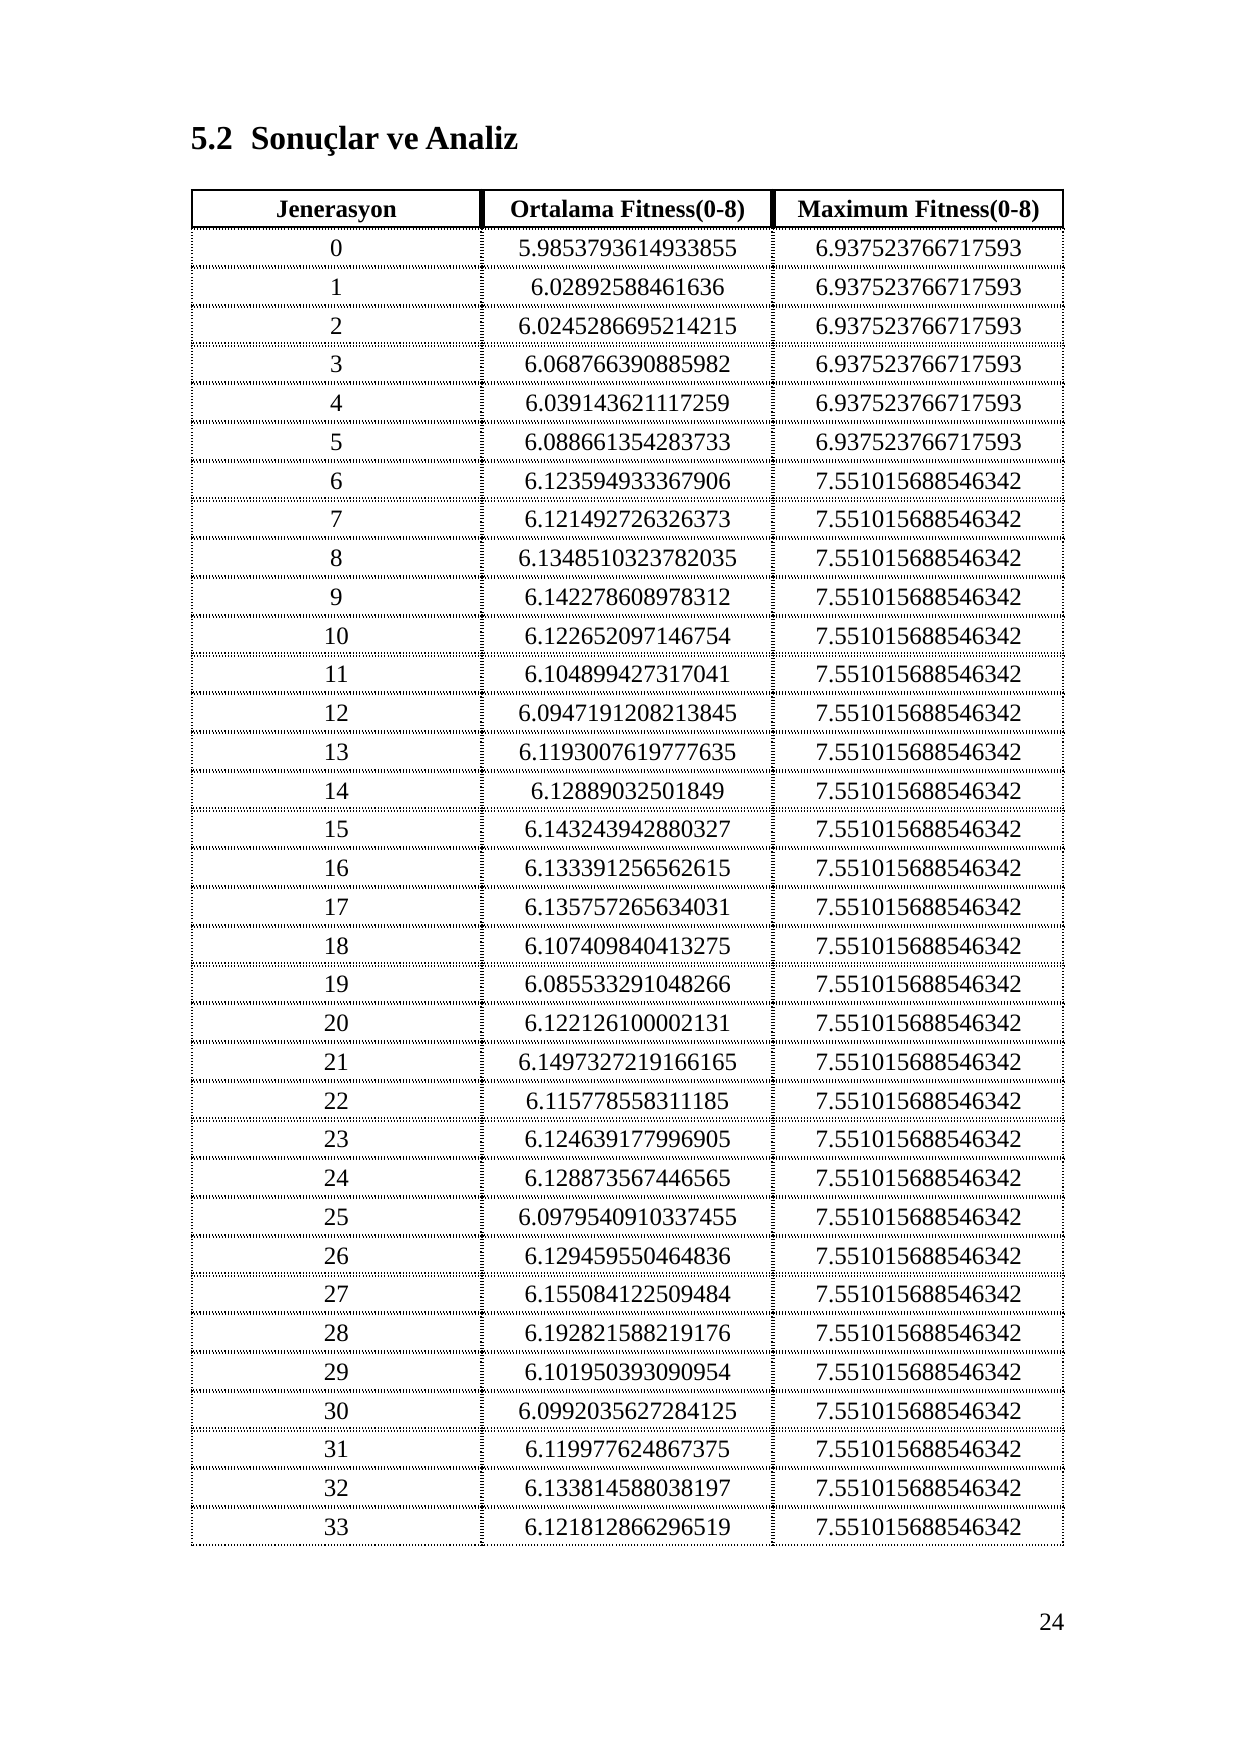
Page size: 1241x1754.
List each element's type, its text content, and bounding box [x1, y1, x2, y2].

table_cell 7.551015688546342 [773, 1430, 1064, 1468]
table_cell 21 [191, 1042, 482, 1081]
table_cell 6.1348510323782035 [482, 538, 773, 577]
table_cell 6.937523766717593 [773, 306, 1064, 344]
table_cell 23 [191, 1120, 482, 1158]
table_cell 6.02892588461636 [482, 267, 773, 306]
table_cell 7.551015688546342 [773, 655, 1064, 693]
table_cell 13 [191, 732, 482, 771]
table_cell 6.0979540910337455 [482, 1197, 773, 1236]
table_cell 6.101950393090954 [482, 1352, 773, 1391]
table_cell 6.085533291048266 [482, 965, 773, 1003]
table_cell 6.135757265634031 [482, 887, 773, 926]
table_cell 20 [191, 1003, 482, 1042]
table_cell 30 [191, 1391, 482, 1429]
table_cell 6.121812866296519 [482, 1507, 773, 1546]
table_cell 26 [191, 1236, 482, 1274]
table_cell 7.551015688546342 [773, 1081, 1064, 1119]
table_cell 0 [191, 228, 482, 267]
table_cell 7.551015688546342 [773, 1352, 1064, 1391]
table_cell 7.551015688546342 [773, 1197, 1064, 1236]
table_cell 7.551015688546342 [773, 500, 1064, 538]
table_cell 15 [191, 810, 482, 848]
table_cell 17 [191, 887, 482, 926]
table_cell 33 [191, 1507, 482, 1546]
table_cell 7.551015688546342 [773, 1313, 1064, 1352]
table_cell 6 [191, 461, 482, 499]
table_cell 6.0992035627284125 [482, 1391, 773, 1429]
table_cell 6.107409840413275 [482, 926, 773, 964]
table_cell 25 [191, 1197, 482, 1236]
table_cell 6.121492726326373 [482, 500, 773, 538]
table_cell 6.088661354283733 [482, 422, 773, 461]
table_cell 7 [191, 500, 482, 538]
table_cell 3 [191, 345, 482, 383]
table_cell 7.551015688546342 [773, 461, 1064, 499]
table_header Maximum Fitness(0-8) [776, 191, 1062, 226]
table_cell 8 [191, 538, 482, 577]
table_cell 6.124639177996905 [482, 1120, 773, 1158]
table_cell 7.551015688546342 [773, 1042, 1064, 1081]
table_cell 7.551015688546342 [773, 693, 1064, 732]
table_cell 7.551015688546342 [773, 1468, 1064, 1507]
table_cell 6.1497327219166165 [482, 1042, 773, 1081]
table_cell 7.551015688546342 [773, 732, 1064, 771]
table_cell 7.551015688546342 [773, 848, 1064, 887]
table_cell 6.119977624867375 [482, 1430, 773, 1468]
table_cell 7.551015688546342 [773, 965, 1064, 1003]
table_header Ortalama Fitness(0-8) [485, 191, 770, 226]
table_cell 11 [191, 655, 482, 693]
table_cell 6.143243942880327 [482, 810, 773, 848]
table_cell 6.1193007619777635 [482, 732, 773, 771]
table_cell 14 [191, 771, 482, 809]
table_cell 6.128873567446565 [482, 1158, 773, 1197]
table_cell 4 [191, 383, 482, 422]
table_cell 28 [191, 1313, 482, 1352]
table_cell 10 [191, 616, 482, 654]
table_cell 7.551015688546342 [773, 1003, 1064, 1042]
table_cell 24 [191, 1158, 482, 1197]
table_cell 6.142278608978312 [482, 577, 773, 616]
table_cell 6.155084122509484 [482, 1275, 773, 1313]
table_cell 6.937523766717593 [773, 228, 1064, 267]
table_cell 6.115778558311185 [482, 1081, 773, 1119]
table_cell 7.551015688546342 [773, 926, 1064, 964]
table_cell 7.551015688546342 [773, 1120, 1064, 1158]
table_cell 6.133814588038197 [482, 1468, 773, 1507]
table_cell 5.9853793614933855 [482, 228, 773, 267]
table_cell 29 [191, 1352, 482, 1391]
table_cell 32 [191, 1468, 482, 1507]
table_cell 6.937523766717593 [773, 345, 1064, 383]
table_cell 27 [191, 1275, 482, 1313]
table_cell 7.551015688546342 [773, 538, 1064, 577]
table_cell 9 [191, 577, 482, 616]
table_cell 6.122652097146754 [482, 616, 773, 654]
table_cell 7.551015688546342 [773, 616, 1064, 654]
table_cell 1 [191, 267, 482, 306]
table_cell 19 [191, 965, 482, 1003]
table_cell 5 [191, 422, 482, 461]
table_cell 6.104899427317041 [482, 655, 773, 693]
table_cell 6.122126100002131 [482, 1003, 773, 1042]
table_cell 7.551015688546342 [773, 810, 1064, 848]
table_cell 6.937523766717593 [773, 383, 1064, 422]
table_cell 16 [191, 848, 482, 887]
table_cell 7.551015688546342 [773, 1236, 1064, 1274]
table_cell 6.123594933367906 [482, 461, 773, 499]
table_cell 22 [191, 1081, 482, 1119]
subtitle Sonuçlar ve Analiz [191, 118, 1064, 157]
table_cell 6.937523766717593 [773, 422, 1064, 461]
table_header Jenerasyon [193, 191, 479, 226]
table_cell 6.192821588219176 [482, 1313, 773, 1352]
table_cell 6.937523766717593 [773, 267, 1064, 306]
table_cell 31 [191, 1430, 482, 1468]
table_cell 7.551015688546342 [773, 887, 1064, 926]
table_cell 7.551015688546342 [773, 1391, 1064, 1429]
table_cell 6.133391256562615 [482, 848, 773, 887]
table_cell 7.551015688546342 [773, 771, 1064, 809]
table_cell 6.068766390885982 [482, 345, 773, 383]
table_cell 2 [191, 306, 482, 344]
table_cell 7.551015688546342 [773, 1507, 1064, 1546]
table_cell 6.0947191208213845 [482, 693, 773, 732]
table_cell 6.0245286695214215 [482, 306, 773, 344]
table_cell 7.551015688546342 [773, 577, 1064, 616]
table_cell 6.129459550464836 [482, 1236, 773, 1274]
table_cell 18 [191, 926, 482, 964]
table_cell 7.551015688546342 [773, 1158, 1064, 1197]
table_cell 6.039143621117259 [482, 383, 773, 422]
table_cell 7.551015688546342 [773, 1275, 1064, 1313]
table_cell 12 [191, 693, 482, 732]
table_cell 6.12889032501849 [482, 771, 773, 809]
